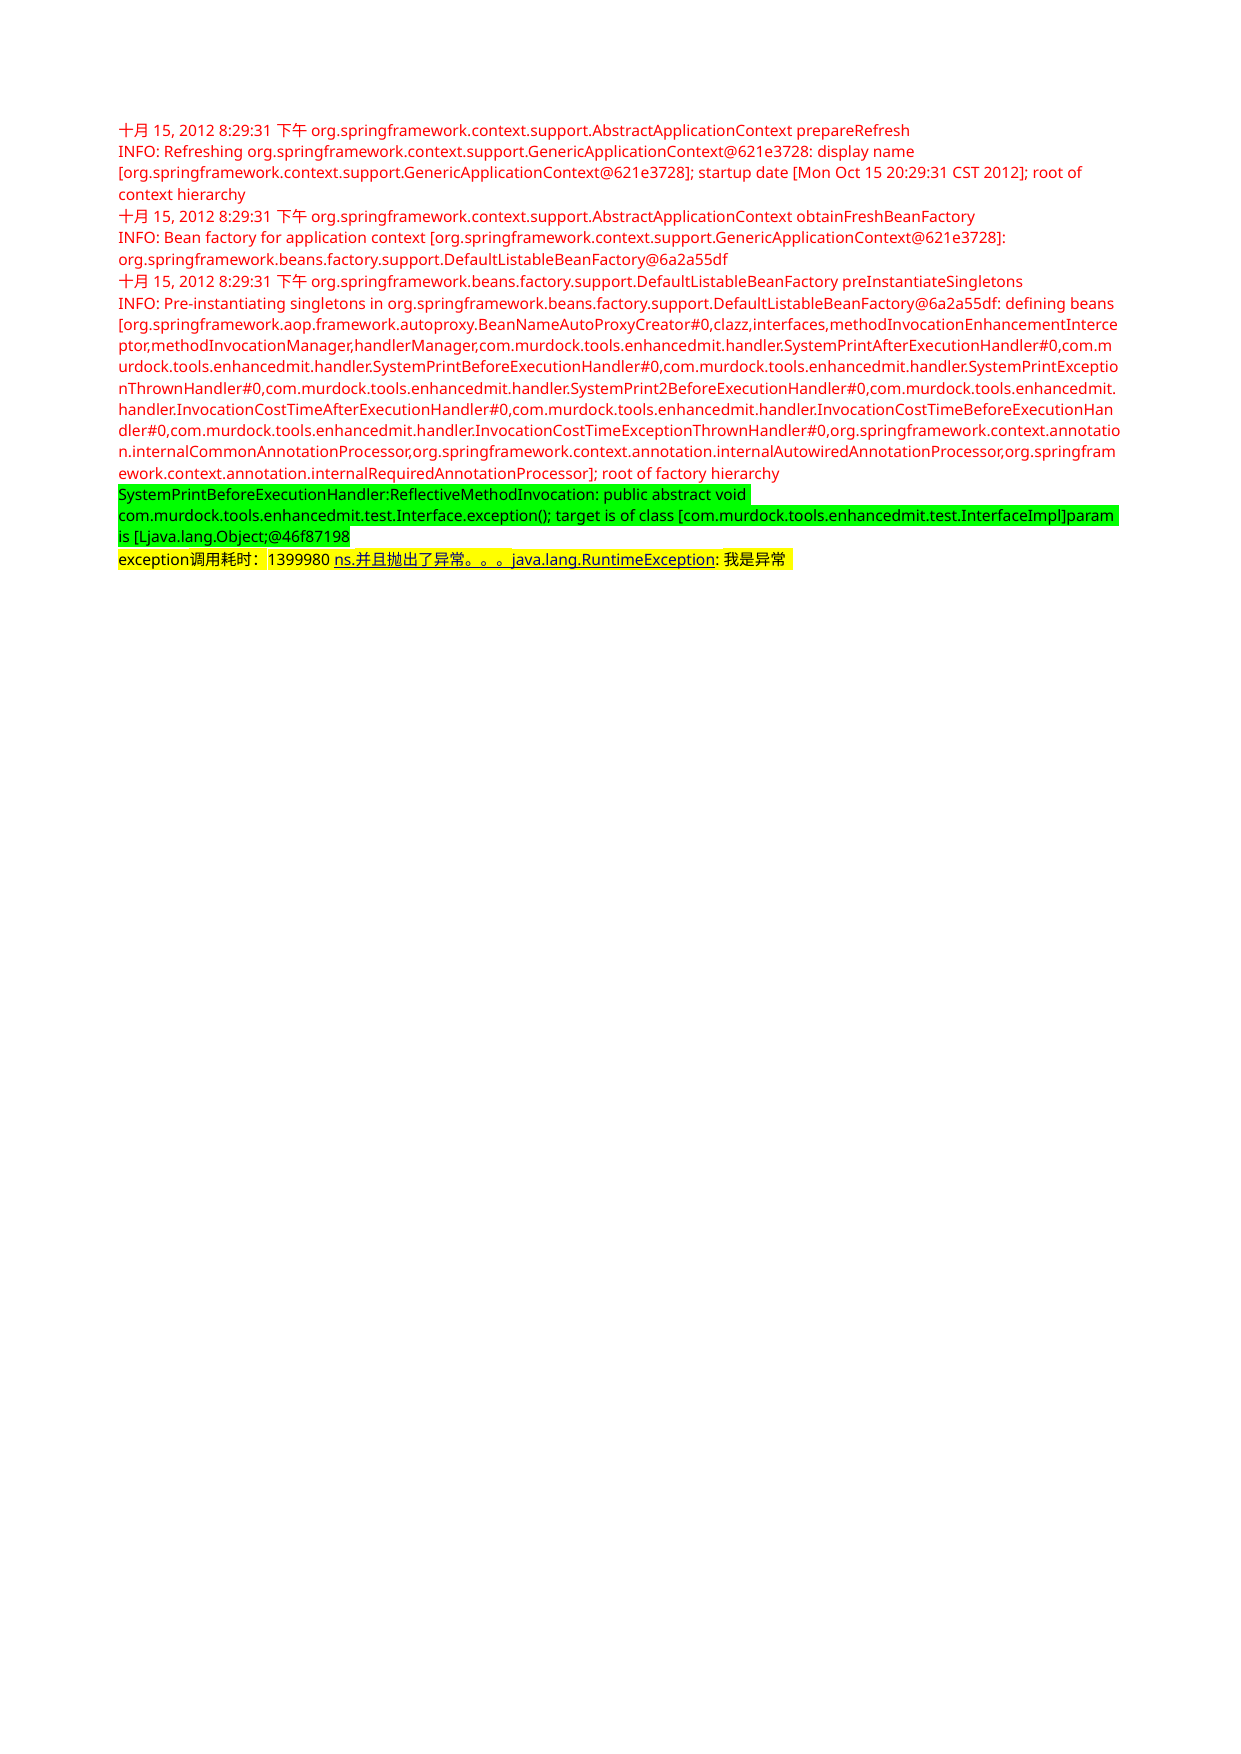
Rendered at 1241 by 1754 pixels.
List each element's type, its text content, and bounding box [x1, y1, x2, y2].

text 十月 15, 2012 8:29:31 下午 org.springframework.beans.factory.support.DefaultListableBeanFactory preInstantiateSingletons [118, 270, 1122, 292]
text exception调用耗时：1399980 ns.并且抛出了异常。。。java.lang.RuntimeException: 我是异常 [118, 547, 1122, 570]
text INFO: Refreshing org.springframework.context.support.GenericApplicationContext@621e3728: display name [org.springframework.context.support.GenericApplicationContext@621e3728]; startup date [Mon Oct 15 20:29:31 CST 2012]; root of context hierarchy [118, 141, 1122, 204]
text INFO: Pre-instantiating singletons in org.springframework.beans.factory.support.DefaultListableBeanFactory@6a2a55df: defining beans [org.springframework.aop.framework.autoproxy.BeanNameAutoProxyCreator#0,clazz,interfaces,methodInvocationEnhancementInterceptor,methodInvocationManager,handlerManager,com.murdock.tools.enhancedmit.handler.SystemPrintAfterExecutionHandler#0,com.murdock.tools.enhancedmit.handler.SystemPrintBeforeExecutionHandler#0,com.murdock.tools.enhancedmit.handler.SystemPrintExceptionThrownHandler#0,com.murdock.tools.enhancedmit.handler.SystemPrint2BeforeExecutionHandler#0,com.murdock.tools.enhancedmit.handler.InvocationCostTimeAfterExecutionHandler#0,com.murdock.tools.enhancedmit.handler.InvocationCostTimeBeforeExecutionHandler#0,com.murdock.tools.enhancedmit.handler.InvocationCostTimeExceptionThrownHandler#0,org.springframework.context.annotation.internalCommonAnnotationProcessor,org.springframework.context.annotation.internalAutowiredAnnotationProcessor,org.springframework.context.annotation.internalRequiredAnnotationProcessor]; root of factory hierarchy [118, 292, 1122, 484]
text SystemPrintBeforeExecutionHandler:ReflectiveMethodInvocation: public abstract void com.murdock.tools.enhancedmit.test.Interface.exception(); target is of class [com.murdock.tools.enhancedmit.test.InterfaceImpl]param is [Ljava.lang.Object;@46f87198 [118, 484, 1122, 547]
text 十月 15, 2012 8:29:31 下午 org.springframework.context.support.AbstractApplicationContext obtainFreshBeanFactory [118, 204, 1122, 227]
text 十月 15, 2012 8:29:31 下午 org.springframework.context.support.AbstractApplicationContext prepareRefresh [118, 118, 1122, 141]
text INFO: Bean factory for application context [org.springframework.context.support.GenericApplicationContext@621e3728]: org.springframework.beans.factory.support.DefaultListableBeanFactory@6a2a55df [118, 227, 1122, 270]
